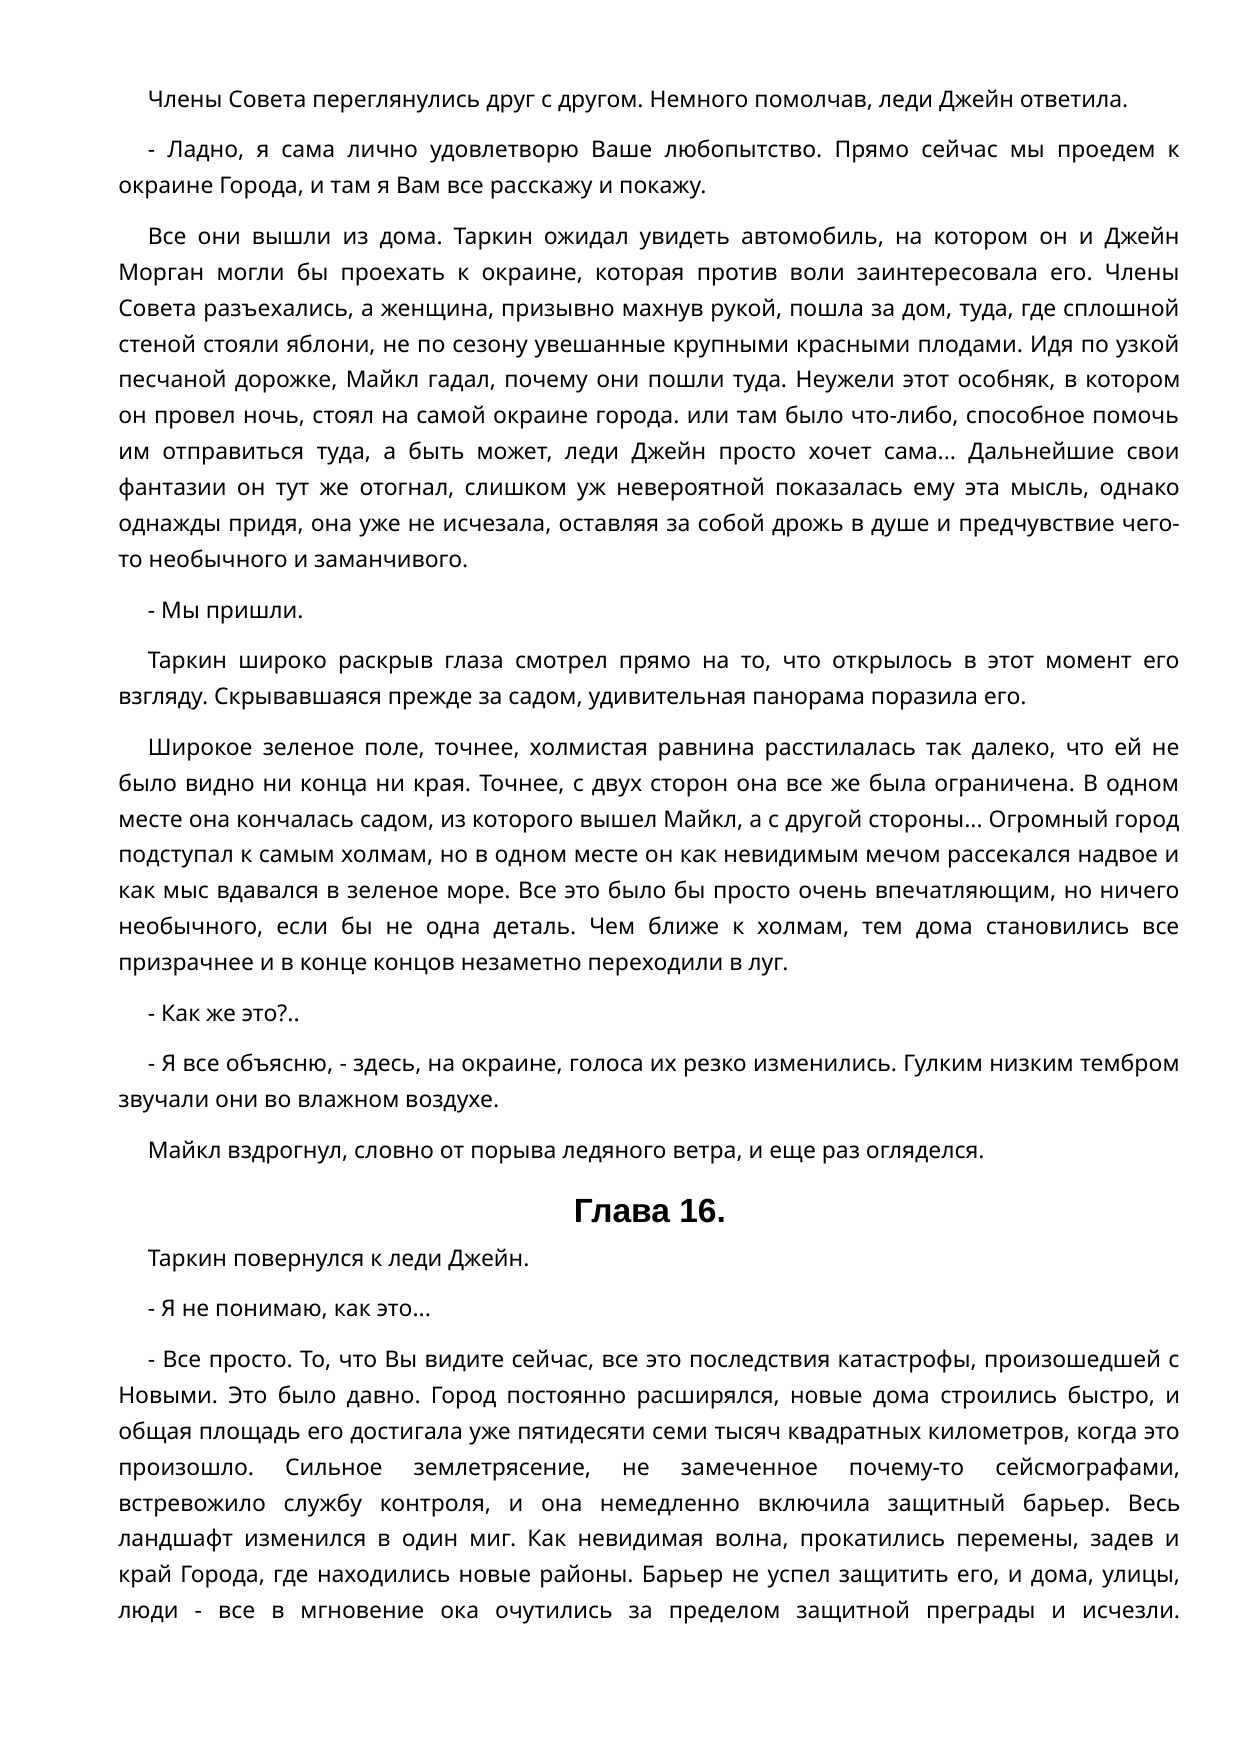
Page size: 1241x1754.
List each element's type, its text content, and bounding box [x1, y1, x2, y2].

text - Мы пришли. [118, 594, 1181, 625]
text Члены Совета переглянулись друг с другом. Немного помолчав, леди Джейн ответила. [118, 83, 1181, 114]
text Таркин широко раскрыв глаза смотрел прямо на то, что открылось в этот момент его взгляду. Скрывавшаяся прежде за садом, удивительная панорама поразила его. [118, 644, 1181, 711]
text Широкое зеленое поле, точнее, холмистая равнина расстилалась так далеко, что ей не было видно ни конца ни края. Точнее, с двух сторон она все же была ограничена. В одном месте она кончалась садом, из которого вышел Майкл, а с другой стороны... Огромный город подступал к самым холмам, но в одном месте он как невидимым мечом рассекался надвое и как мыс вдавался в зеленое море. Все это было бы просто очень впечатляющим, но ничего необычного, если бы не одна деталь. Чем ближе к холмам, тем дома становились все призрачнее и в конце концов незаметно переходили в луг. [118, 731, 1181, 977]
text - Я не понимаю, как это... [118, 1292, 1181, 1323]
text - Я все объясню, - здесь, на окраине, голоса их резко изменились. Гулким низким тембром звучали они во влажном воздухе. [118, 1047, 1181, 1114]
text - Как же это?.. [118, 997, 1181, 1028]
text - Все просто. То, что Вы видите сейчас, все это последствия катастрофы, произошедшей с Новыми. Это было давно. Город постоянно расширялся, новые дома строились быстро, и общая площадь его достигала уже пятидесяти семи тысяч квадратных километров, когда это произошло. Сильное землетрясение, не замеченное почему-то сейсмографами, встревожило службу контроля, и она немедленно включила защитный барьер. Весь ландшафт изменился в один миг. Как невидимая волна, прокатились перемены, задев и край Города, где находились новые районы. Барьер не успел защитить его, и дома, улицы, люди - все в мгновение ока очутились за пределом защитной преграды и исчезли. [118, 1343, 1181, 1626]
text Майкл вздрогнул, словно от порыва ледяного ветра, и еще раз огляделся. [118, 1134, 1181, 1165]
text - Ладно, я сама лично удовлетворю Ваше любопытство. Прямо сейчас мы проедем к окраине Города, и там я Вам все расскажу и покажу. [118, 133, 1181, 200]
text Таркин повернулся к леди Джейн. [118, 1242, 1181, 1273]
text Все они вышли из дома. Таркин ожидал увидеть автомобиль, на котором он и Джейн Морган могли бы проехать к окраине, которая против воли заинтересовала его. Члены Совета разъехались, а женщина, призывно махнув рукой, пошла за дом, туда, где сплошной стеной стояли яблони, не по сезону увешанные крупными красными плодами. Идя по узкой песчаной дорожке, Майкл гадал, почему они пошли туда. Неужели этот особняк, в котором он провел ночь, стоял на самой окраине города. или там было что-либо, способное помочь им отправиться туда, а быть может, леди Джейн просто хочет сама... Дальнейшие свои фантазии он тут же отогнал, слишком уж невероятной показалась ему эта мысль, однако однажды придя, она уже не исчезала, оставляя за собой дрожь в душе и предчувствие чего-то необычного и заманчивого. [118, 220, 1181, 574]
subtitle Глава 16. [118, 1191, 1181, 1229]
